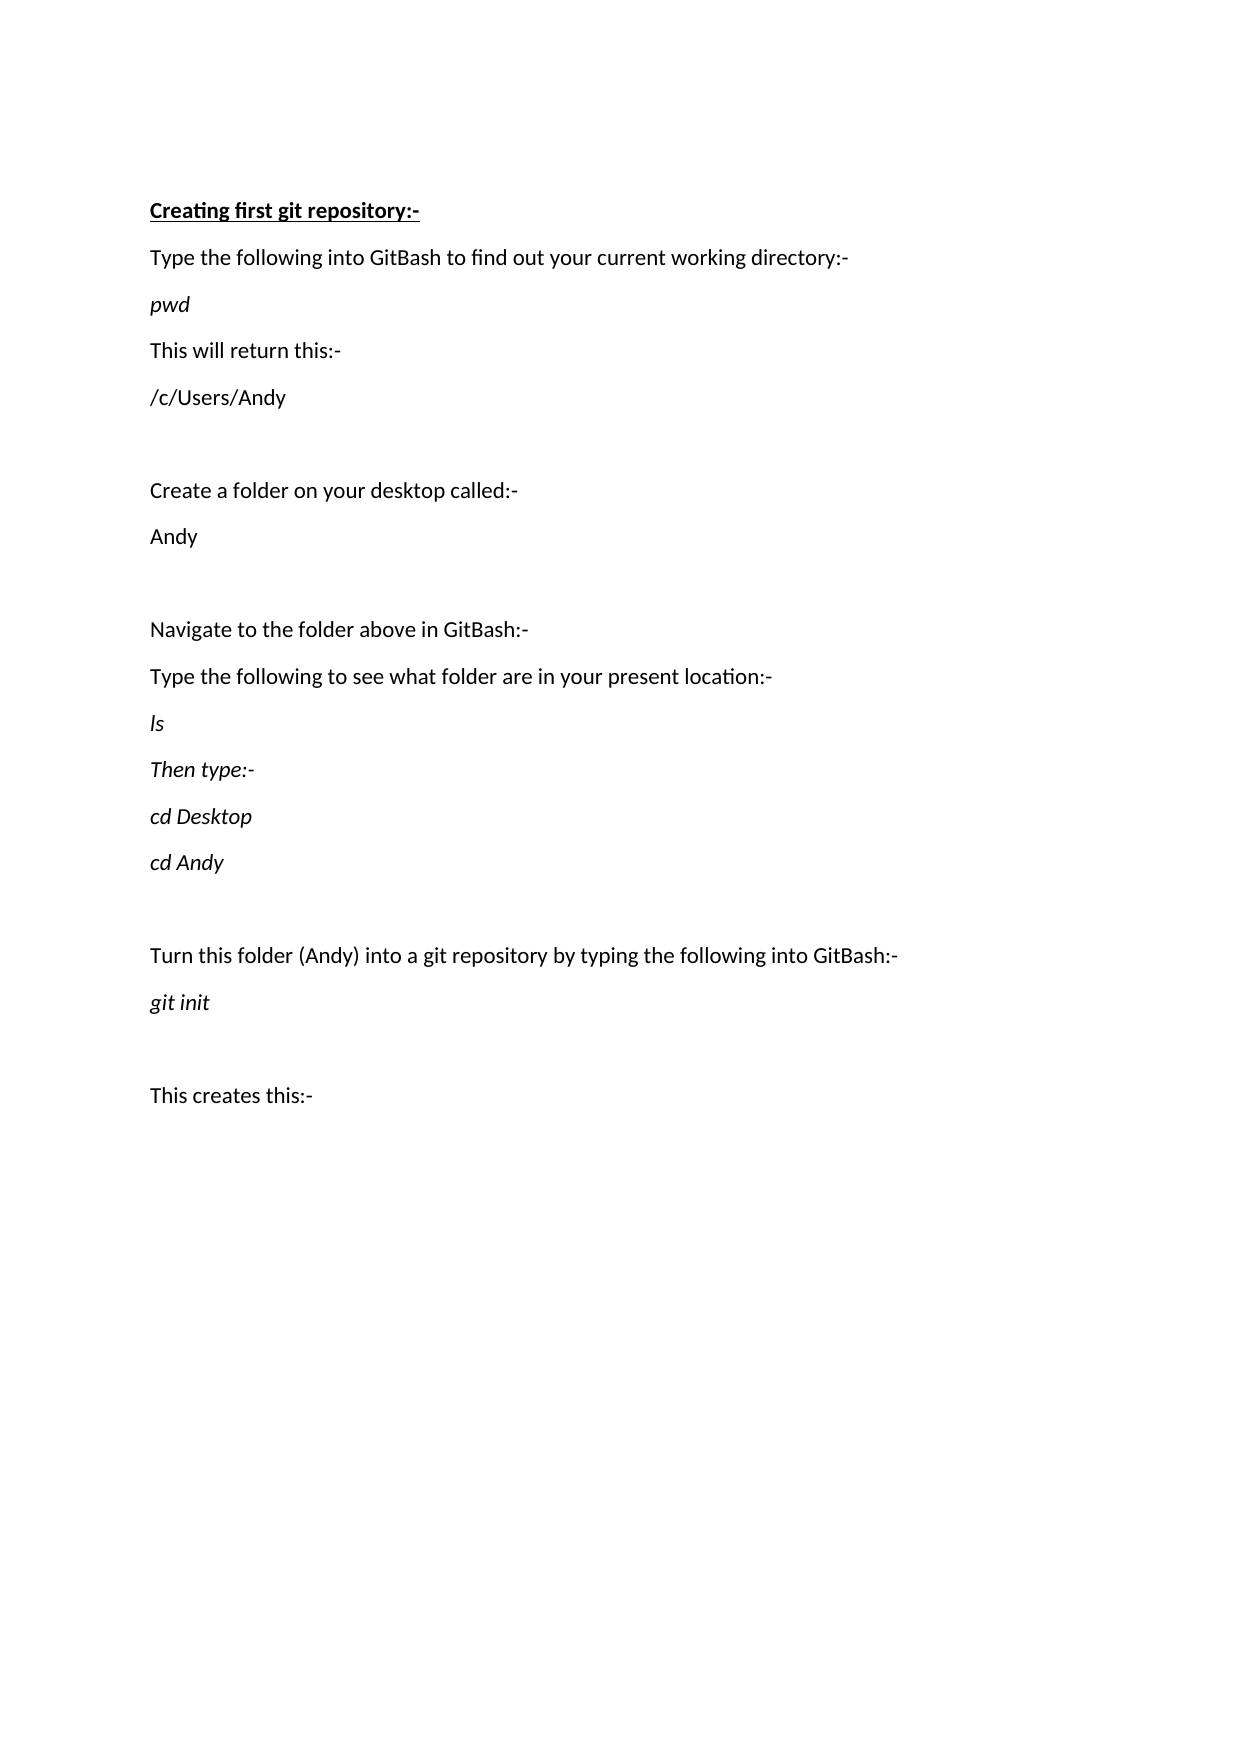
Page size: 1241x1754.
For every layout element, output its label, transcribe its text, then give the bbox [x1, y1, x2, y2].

text Create a folder on your desktop called:- [150, 476, 1090, 504]
text /c/Users/Andy [150, 383, 1090, 411]
text This will return this:- [150, 336, 1090, 364]
text ls [150, 709, 1090, 737]
text Navigate to the folder above in GitBash:- [150, 616, 1090, 644]
text cd Desktop [150, 802, 1090, 830]
text Creating first git repository:- [150, 197, 1090, 224]
text git init [150, 988, 1090, 1016]
text Then type:- [150, 755, 1090, 783]
text Andy [150, 522, 1090, 551]
text cd Andy [150, 848, 1090, 876]
text Type the following to see what folder are in your present location:- [150, 662, 1090, 690]
text Turn this folder (Andy) into a git repository by typing the following into GitBash:- [150, 942, 1090, 969]
text This creates this:- [150, 1081, 1090, 1109]
text Type the following into GitBash to find out your current working directory:- [150, 243, 1090, 271]
text pwd [150, 290, 1090, 318]
